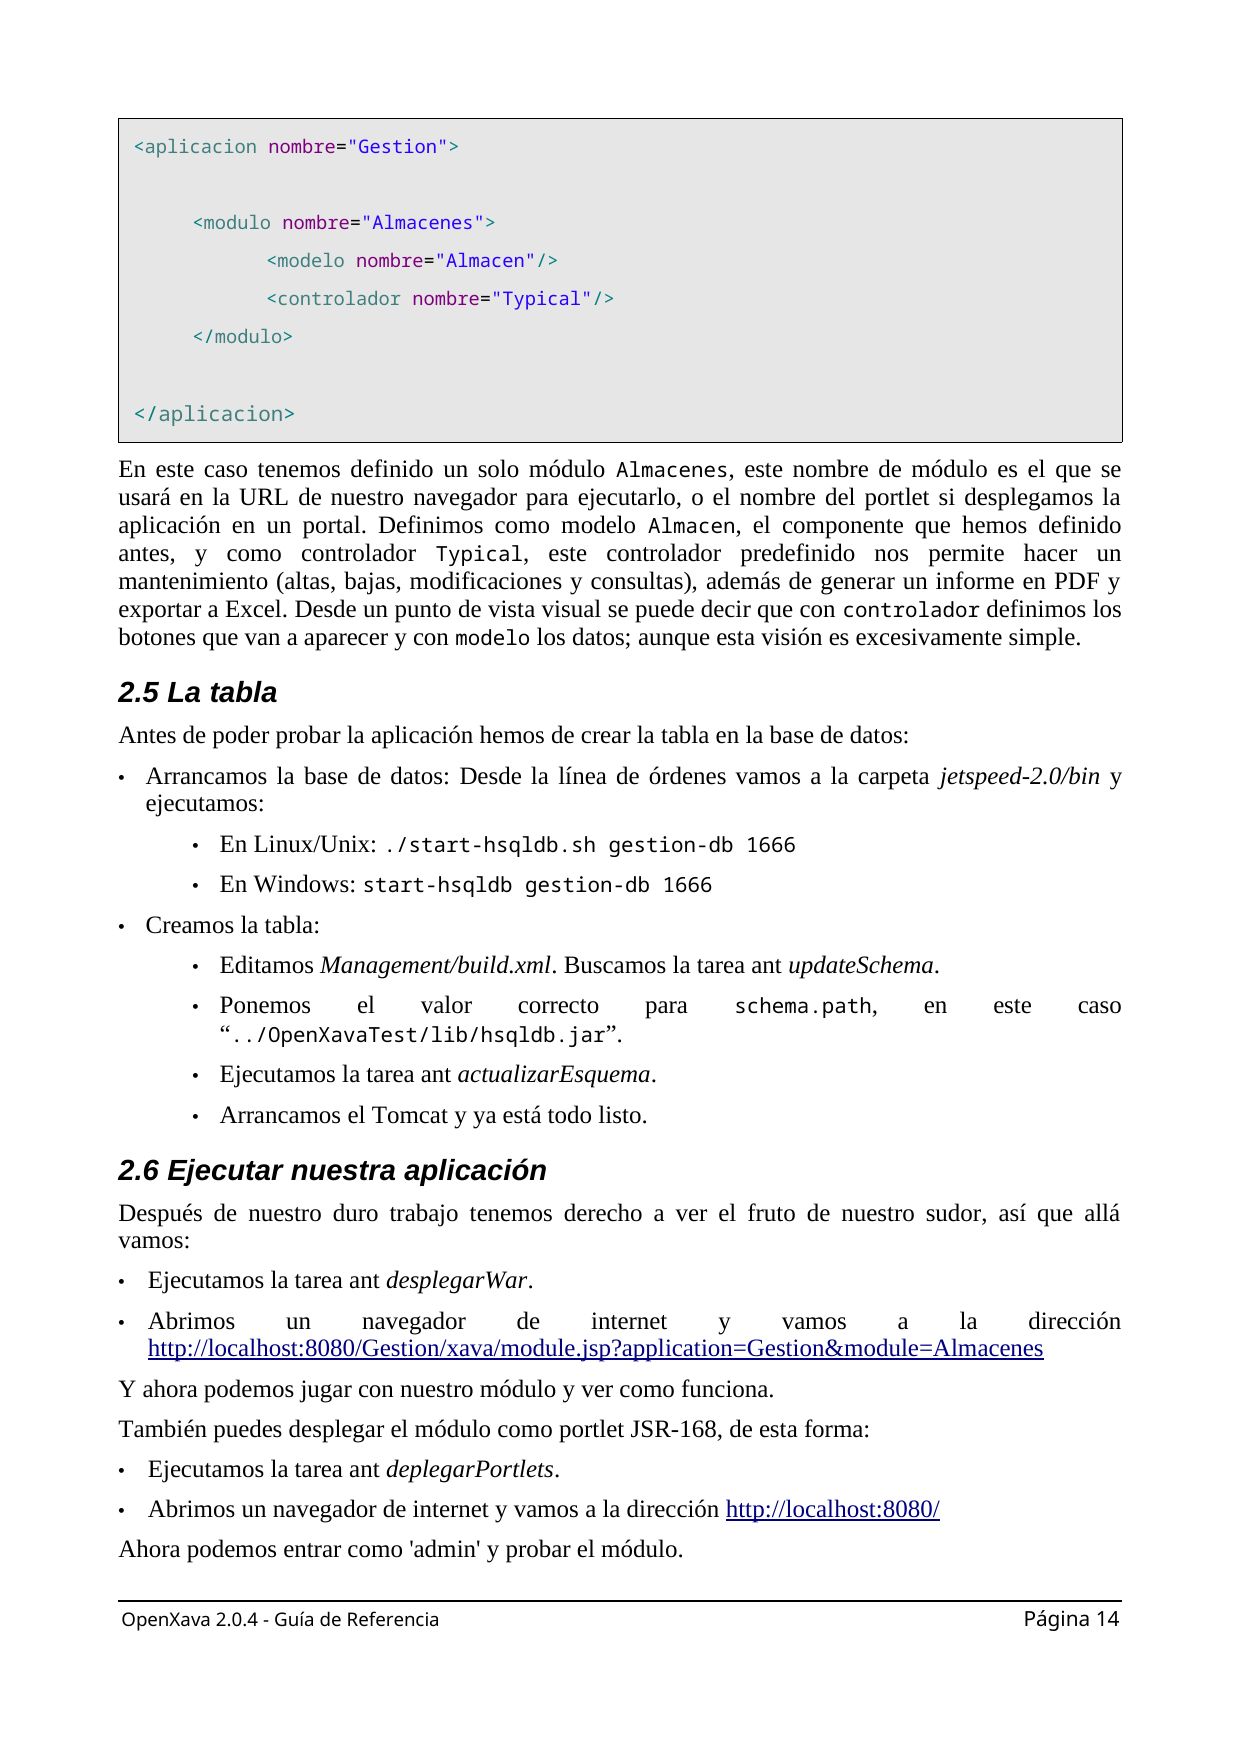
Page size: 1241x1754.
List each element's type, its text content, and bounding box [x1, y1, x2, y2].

text También puedes desplegar el módulo como portlet JSR-168, de esta forma: [118, 1415, 1122, 1443]
list Ejecutamos la tarea ant deplegarPortlets. [118, 1455, 1122, 1483]
text Y ahora podemos jugar con nuestro módulo y ver como funciona. [118, 1375, 1122, 1402]
list Abrimos un navegador de internet y vamos a la dirección http://localhost:8080/ [118, 1495, 1122, 1523]
list Editamos Management/build.xml. Buscamos la tarea ant updateSchema. [192, 951, 1122, 979]
text <modelo nombre="Almacen"/> [119, 232, 1122, 270]
list Arrancamos el Tomcat y ya está todo listo. [192, 1101, 1122, 1128]
text En este caso tenemos definido un solo módulo Almacenes, este nombre de módulo es el que se usará en la URL de nuestro navegador para ejecutarlo, o el nombre del portlet si desplegamos la aplicación en un portal. Definimos como modelo Almacen, el componente que hemos definido antes, y como controlador Typical, este controlador predefinido nos permite hacer un mantenimiento (altas, bajas, modificaciones y consultas), además de generar un informe en PDF y exportar a Excel. Desde un punto de vista visual se puede decir que con controlador definimos los botones que van a aparecer y con modelo los datos; aunque esta visión es excesivamente simple. [118, 455, 1122, 651]
text Después de nuestro duro trabajo tenemos derecho a ver el fruto de nuestro sudor, así que allá vamos: [118, 1199, 1122, 1254]
list Ponemos el valor correcto para schema.path, en este caso “../OpenXavaTest/lib/hsqldb.jar”. [192, 992, 1122, 1048]
text <controlador nombre="Typical"/> [119, 270, 1122, 308]
list Ejecutamos la tarea ant actualizarEsquema. [192, 1061, 1122, 1088]
list Abrimos un navegador de internet y vamos a la dirección http://localhost:8080/Gestion/xava/module.jsp?application=Gestion&module=Almacenes [118, 1307, 1122, 1362]
list Ejecutamos la tarea ant desplegarWar. [118, 1267, 1122, 1294]
text Antes de poder probar la aplicación hemos de crear la tabla en la base de datos: [118, 722, 1122, 749]
text <modulo nombre="Almacenes"> [119, 194, 1122, 232]
list En Windows: start-hsqldb gestion-db 1666 [192, 870, 1122, 899]
subtitle Ejecutar nuestra aplicación [118, 1153, 1122, 1186]
text </modulo> [119, 308, 1122, 346]
list Arrancamos la base de datos: Desde la línea de órdenes vamos a la carpeta jetspeed-2.0/bin y ejecutamos: [118, 762, 1122, 817]
text <aplicacion nombre="Gestion"> [119, 119, 1122, 156]
text Ahora podemos entrar como 'admin' y probar el módulo. [118, 1536, 1122, 1563]
list En Linux/Unix: ./start-hsqldb.sh gestion-db 1666 [192, 830, 1122, 858]
list Creamos la tabla: [118, 911, 1122, 939]
subtitle La tabla [118, 676, 1122, 709]
text </aplicacion> [119, 384, 1122, 442]
